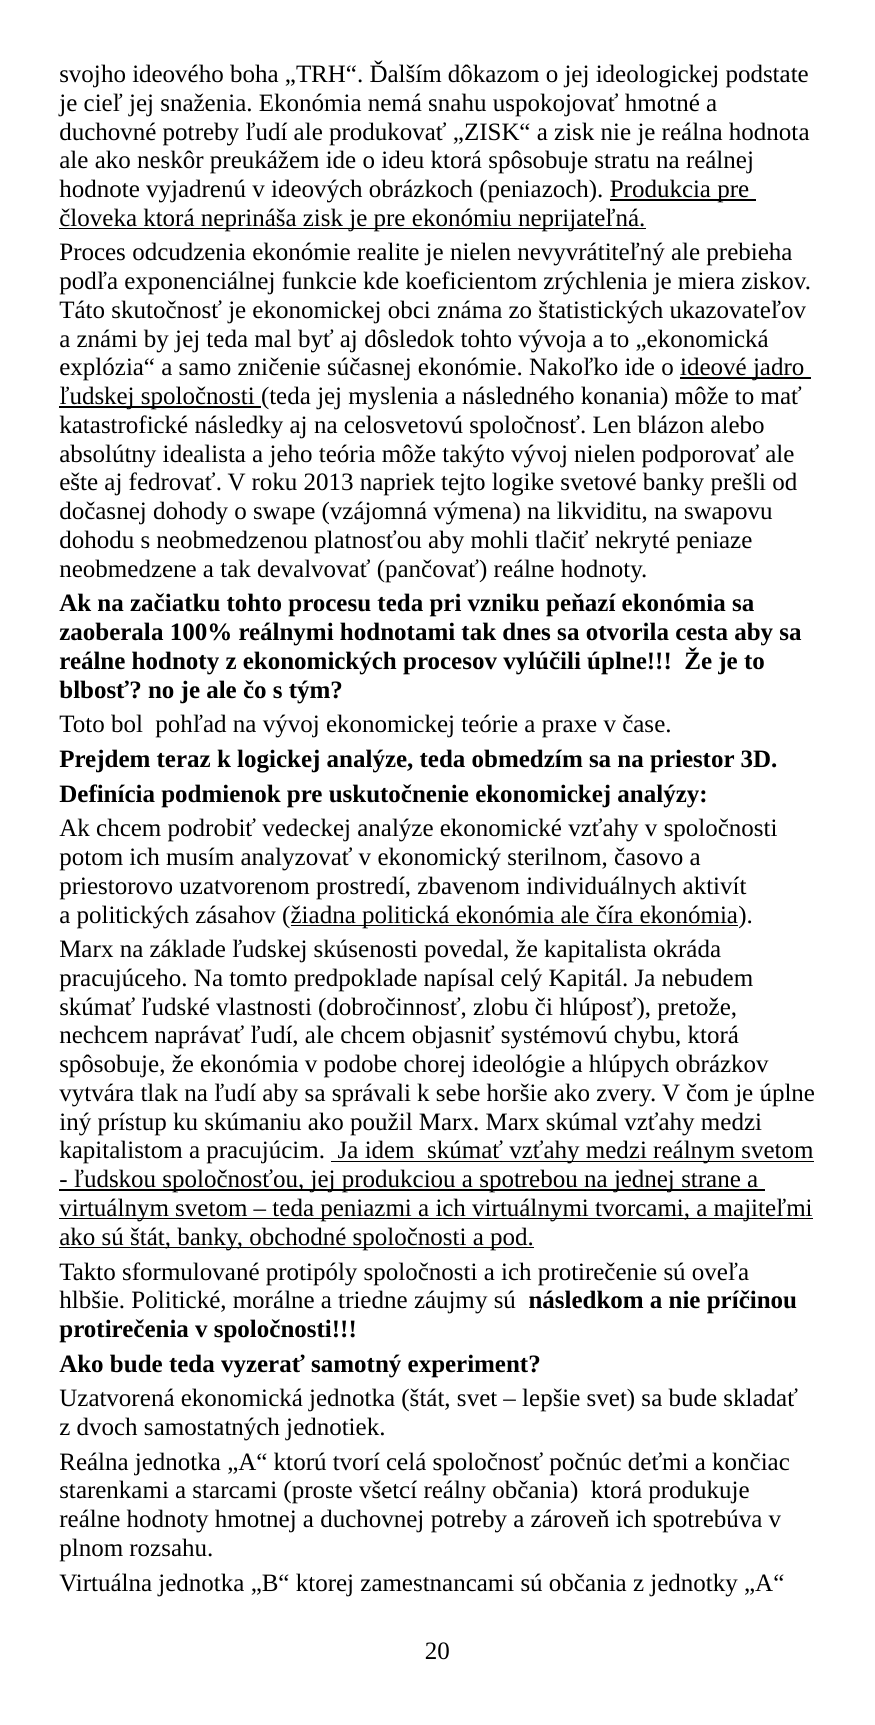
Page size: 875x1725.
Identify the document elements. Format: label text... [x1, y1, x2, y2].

subtitle Prejdem teraz k logickej analýze, teda obmedzím sa na priestor 3D. [59, 744, 815, 773]
text Ako bude teda vyzerať samotný experiment? [59, 1349, 815, 1377]
text Reálna jednotka „A“ ktorú tvorí celá spoločnosť počnúc deťmi a končiac starenkami a starcami (proste všetcí reálny občania) ktorá produkuje reálne hodnoty hmotnej a duchovnej potreby a zároveň ich spotrebúva v plnom rozsahu. [59, 1447, 815, 1562]
text Ak chcem podrobiť vedeckej analýze ekonomické vzťahy v spoločnosti potom ich musím analyzovať v ekonomický sterilnom, časovo a priestorovo uzatvorenom prostredí, zbavenom individuálnych aktivít a politických zásahov (žiadna politická ekonómia ale číra ekonómia). [59, 813, 815, 928]
text Toto bol pohľad na vývoj ekonomickej teórie a praxe v čase. [59, 709, 815, 738]
text Takto sformulované protipóly spoločnosti a ich protirečenie sú oveľa hlbšie. Politické, morálne a triedne záujmy sú následkom a nie príčinou protirečenia v spoločnosti!!! [59, 1257, 815, 1343]
subtitle Definícia podmienok pre uskutočnenie ekonomickej analýzy: [59, 779, 815, 807]
text Virtuálna jednotka „B“ ktorej zamestnancami sú občania z jednotky „A“ [59, 1568, 815, 1597]
text Uzatvorená ekonomická jednotka (štát, svet – lepšie svet) sa bude skladať z dvoch samostatných jednotiek. [59, 1383, 815, 1441]
text svojho ideového boha „TRH“. Ďalším dôkazom o jej ideologickej podstate je cieľ jej snaženia. Ekonómia nemá snahu uspokojovať hmotné a duchovné potreby ľudí ale produkovať „ZISK“ a zisk nie je reálna hodnota ale ako neskôr preukážem ide o ideu ktorá spôsobuje stratu na reálnej hodnote vyjadrenú v ideových obrázkoch (peniazoch). Produkcia pre človeka ktorá neprináša zisk je pre ekonómiu neprijateľná. [59, 59, 815, 232]
text Marx na základe ľudskej skúsenosti povedal, že kapitalista okráda pracujúceho. Na tomto predpoklade napísal celý Kapitál. Ja nebudem skúmať ľudské vlastnosti (dobročinnosť, zlobu či hlúposť), pretože, nechcem naprávať ľudí, ale chcem objasniť systémovú chybu, ktorá spôsobuje, že ekonómia v podobe chorej ideológie a hlúpych obrázkov vytvára tlak na ľudí aby sa správali k sebe horšie ako zvery. V čom je úplne iný prístup ku skúmaniu ako použil Marx. Marx skúmal vzťahy medzi kapitalistom a pracujúcim. Ja idem skúmať vzťahy medzi reálnym svetom - ľudskou spoločnosťou, jej produkciou a spotrebou na jednej strane a virtuálnym svetom – teda peniazmi a ich virtuálnymi tvorcami, a majiteľmi ako sú štát, banky, obchodné spoločnosti a pod. [59, 934, 815, 1251]
text Ak na začiatku tohto procesu teda pri vzniku peňazí ekonómia sa zaoberala 100% reálnymi hodnotami tak dnes sa otvorila cesta aby sa reálne hodnoty z ekonomických procesov vylúčili úplne!!! Že je to blbosť? no je ale čo s tým? [59, 588, 815, 703]
text Proces odcudzenia ekonómie realite je nielen nevyvrátiteľný ale prebieha podľa exponenciálnej funkcie kde koeficientom zrýchlenia je miera ziskov. Táto skutočnosť je ekonomickej obci známa zo štatistických ukazovateľov a známi by jej teda mal byť aj dôsledok tohto vývoja a to „ekonomická explózia“ a samo zničenie súčasnej ekonómie. Nakoľko ide o ideové jadro ľudskej spoločnosti (teda jej myslenia a následného konania) môže to mať katastrofické následky aj na celosvetovú spoločnosť. Len blázon alebo absolútny idealista a jeho teória môže takýto vývoj nielen podporovať ale ešte aj fedrovať. V roku 2013 napriek tejto logike svetové banky prešli od dočasnej dohody o swape (vzájomná výmena) na likviditu, na swapovu dohodu s neobmedzenou platnosťou aby mohli tlačiť nekryté peniaze neobmedzene a tak devalvovať (pančovať) reálne hodnoty. [59, 237, 815, 582]
